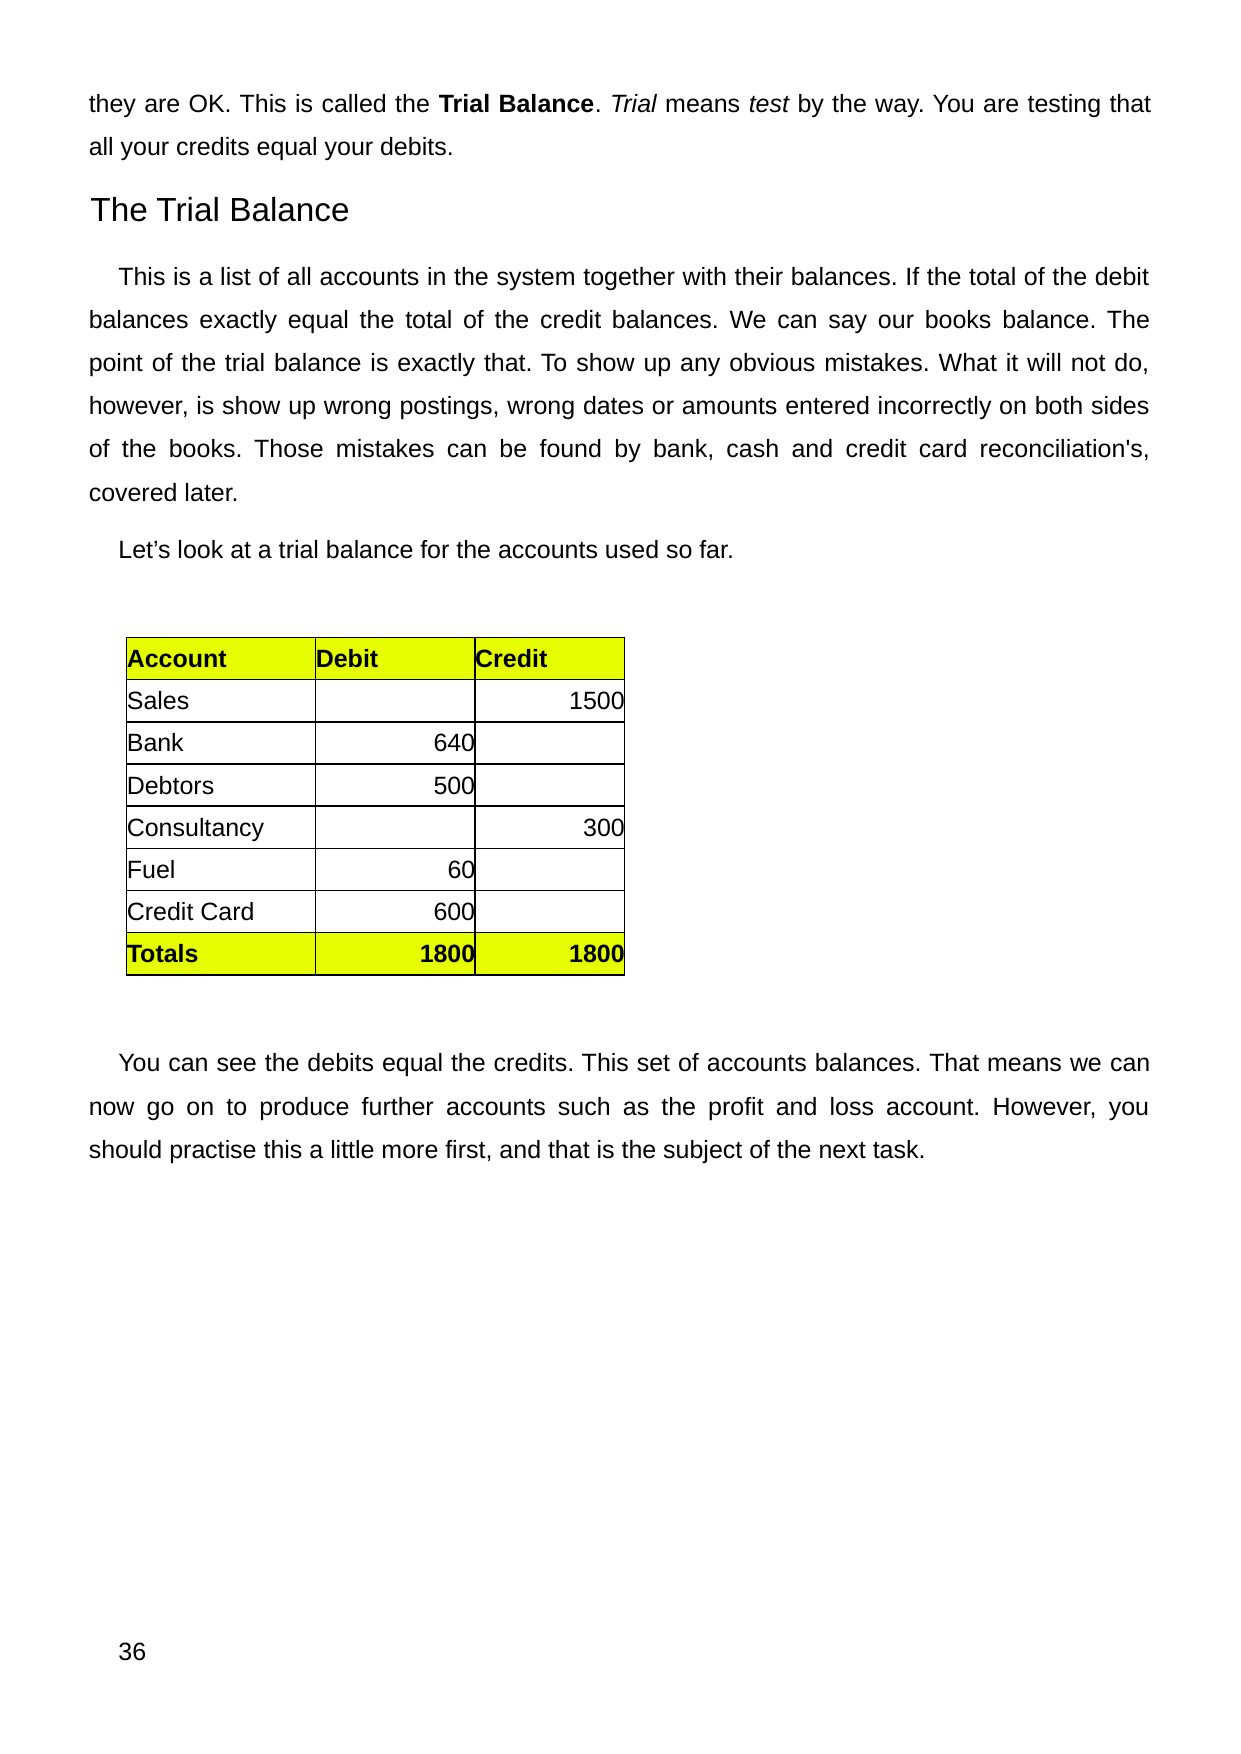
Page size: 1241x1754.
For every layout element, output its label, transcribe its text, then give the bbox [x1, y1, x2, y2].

table_header Credit [476, 638, 624, 679]
table_cell Bank [127, 723, 315, 763]
table_cell 640 [316, 723, 474, 763]
table_cell [476, 849, 624, 890]
text You can see the debits equal the credits. This set of accounts balances. That means we can now go on to produce further accounts such as the profit and loss account. However, you should practise this a little more first, and that is the subject of the next task. [88, 1048, 1152, 1163]
table_cell 600 [316, 891, 474, 932]
table_cell [476, 765, 624, 805]
table_cell Totals [127, 933, 315, 974]
table_cell Debtors [127, 765, 315, 805]
text Let’s look at a trial balance for the accounts used so far. [88, 536, 1152, 564]
table_cell [476, 723, 624, 763]
table_cell [316, 680, 474, 721]
table_cell 300 [476, 807, 624, 847]
table_cell Fuel [127, 849, 315, 890]
text they are OK. This is called the Trial Balance. Trial means test by the way. You are testing that all your credits equal your debits. [88, 88, 1152, 160]
text This is a list of all accounts in the system together with their balances. If the total of the debit balances exactly equal the total of the credit balances. We can say our books balance. The point of the trial balance is exactly that. To show up any obvious mistakes. What it will not do, however, is show up wrong postings, wrong dates or amounts entered incorrectly on both sides of the books. Those mistakes can be found by bank, cash and credit card reconciliation's, covered later. [88, 262, 1152, 506]
table_cell Credit Card [127, 891, 315, 932]
table_cell 1800 [316, 933, 474, 974]
table_cell 1800 [476, 933, 624, 974]
text The Trial Balance [88, 189, 1152, 228]
table_cell 1500 [476, 680, 624, 721]
table_cell [476, 891, 624, 932]
table_cell 500 [316, 765, 474, 805]
table_header Account [127, 638, 315, 679]
table_header Debit [316, 638, 474, 679]
table_cell [316, 807, 474, 847]
table_cell Consultancy [127, 807, 315, 847]
table_cell 60 [316, 849, 474, 890]
table_cell Sales [127, 680, 315, 721]
